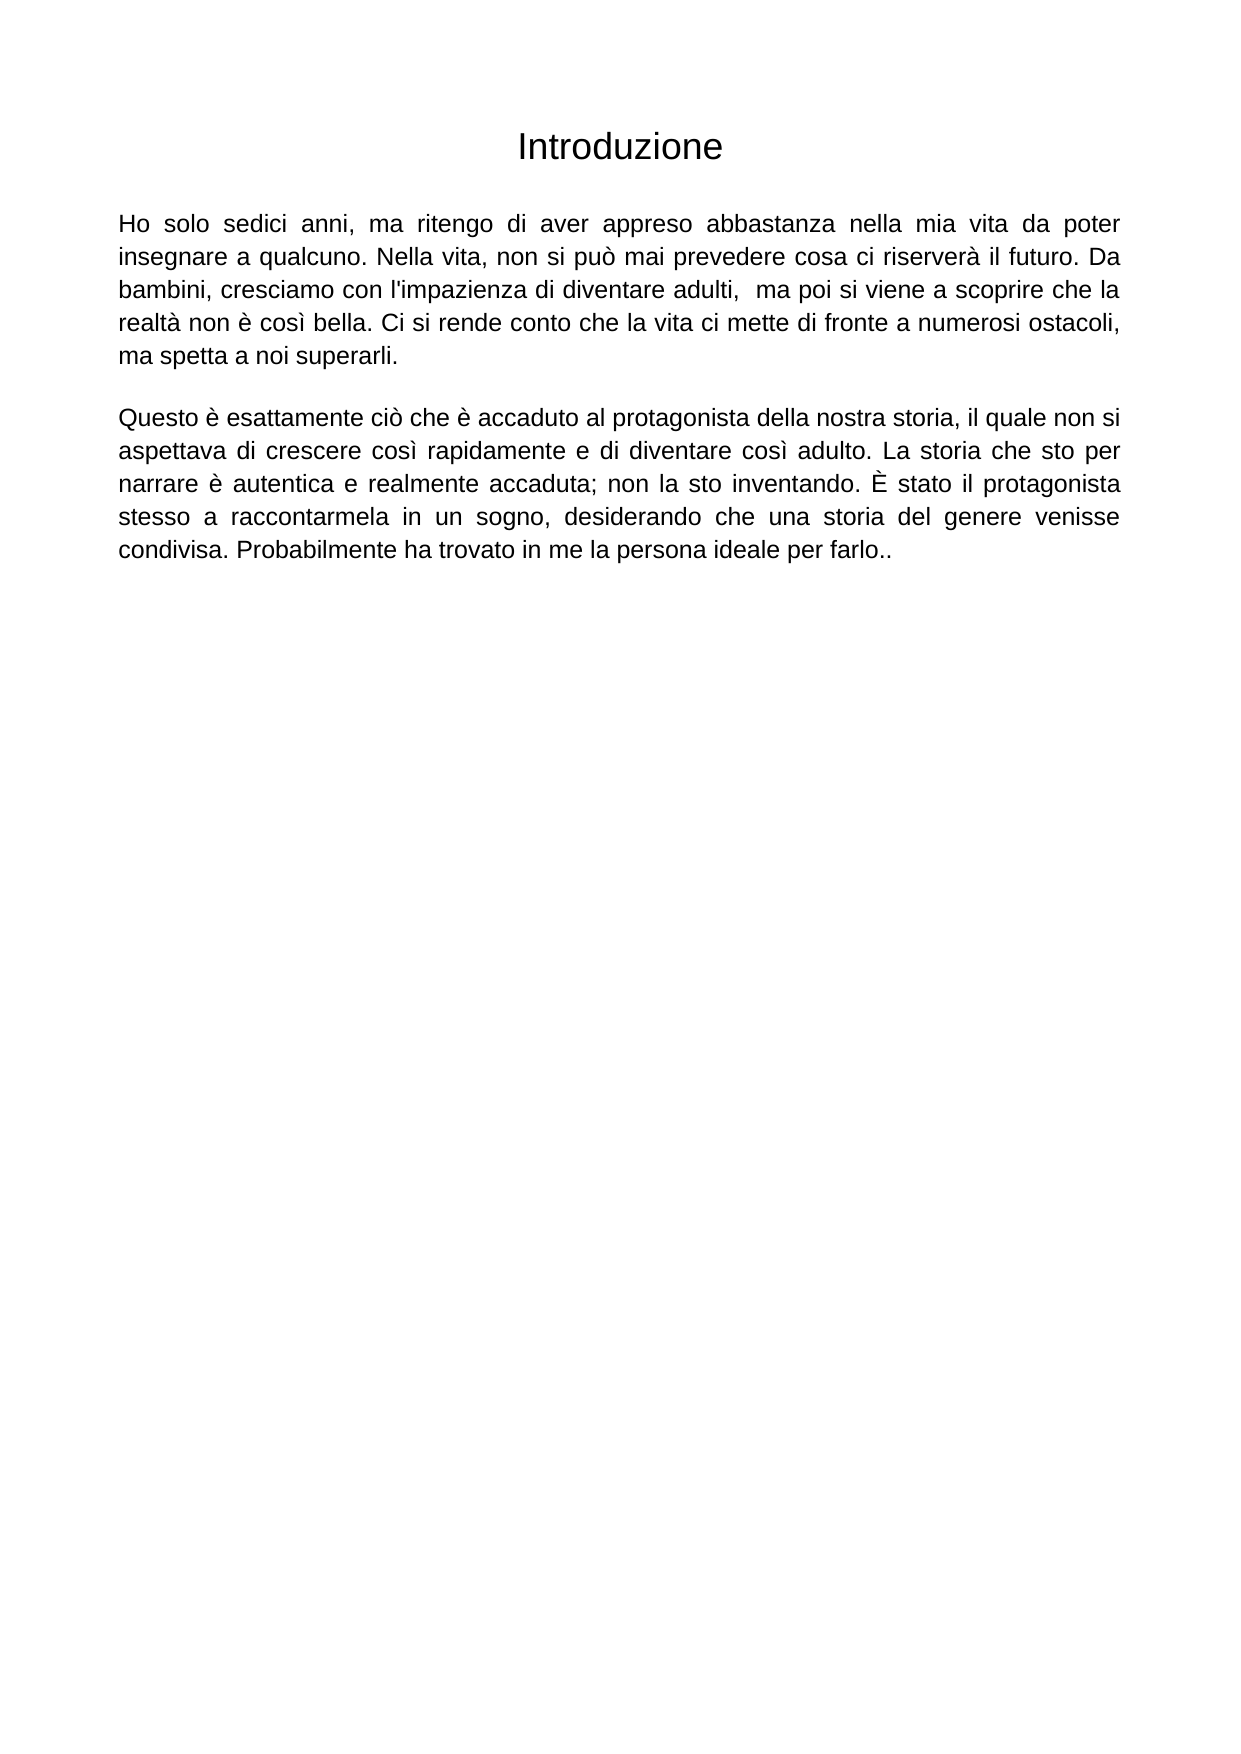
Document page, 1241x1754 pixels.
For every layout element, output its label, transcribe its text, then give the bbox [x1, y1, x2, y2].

subtitle Introduzione [118, 124, 1122, 167]
text Questo è esattamente ciò che è accaduto al protagonista della nostra storia, il quale non si aspettava di crescere così rapidamente e di diventare così adulto. La storia che sto per narrare è autentica e realmente accaduta; non la sto inventando. È stato il protagonista stesso a raccontarmela in un sogno, desiderando che una storia del genere venisse condivisa. Probabilmente ha trovato in me la persona ideale per farlo.. [118, 403, 1122, 564]
text Ho solo sedici anni, ma ritengo di aver appreso abbastanza nella mia vita da poter insegnare a qualcuno. Nella vita, non si può mai prevedere cosa ci riserverà il futuro. Da bambini, cresciamo con l'impazienza di diventare adulti, ma poi si viene a scoprire che la realtà non è così bella. Ci si rende conto che la vita ci mette di fronte a numerosi ostacoli, ma spetta a noi superarli. [118, 209, 1122, 369]
